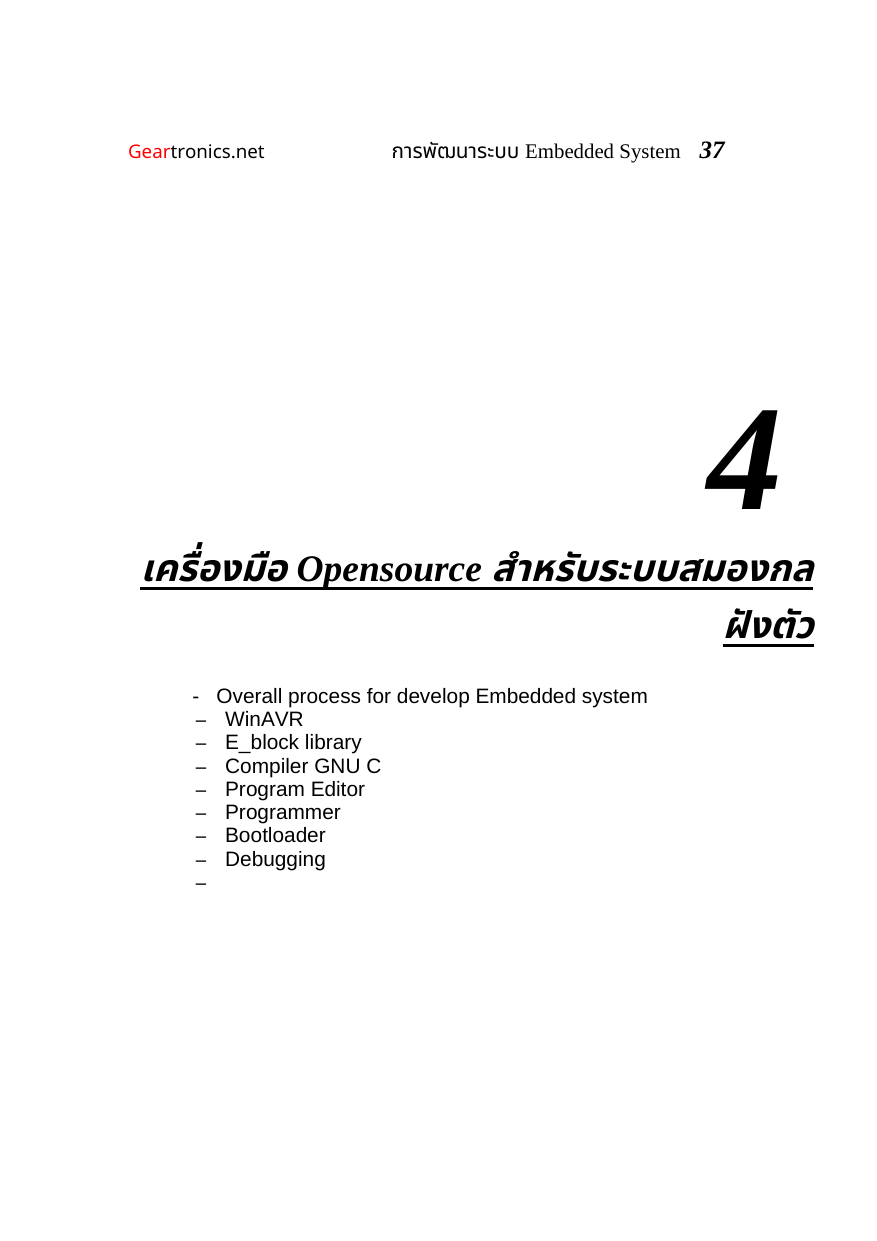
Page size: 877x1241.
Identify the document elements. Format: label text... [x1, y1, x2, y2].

title เครื่องมือ Opensource สำหรับระบบสมองกลฝังตัว [118, 542, 818, 655]
list E_block library [196, 731, 818, 754]
list Program Editor [196, 777, 818, 801]
list Programmer [196, 801, 818, 824]
list Bootloader [196, 824, 818, 847]
text - Overall process for develop Embedded system [118, 684, 818, 708]
list Debugging [196, 847, 818, 870]
list Compiler GNU C [196, 754, 818, 777]
list WinAVR [196, 708, 818, 731]
